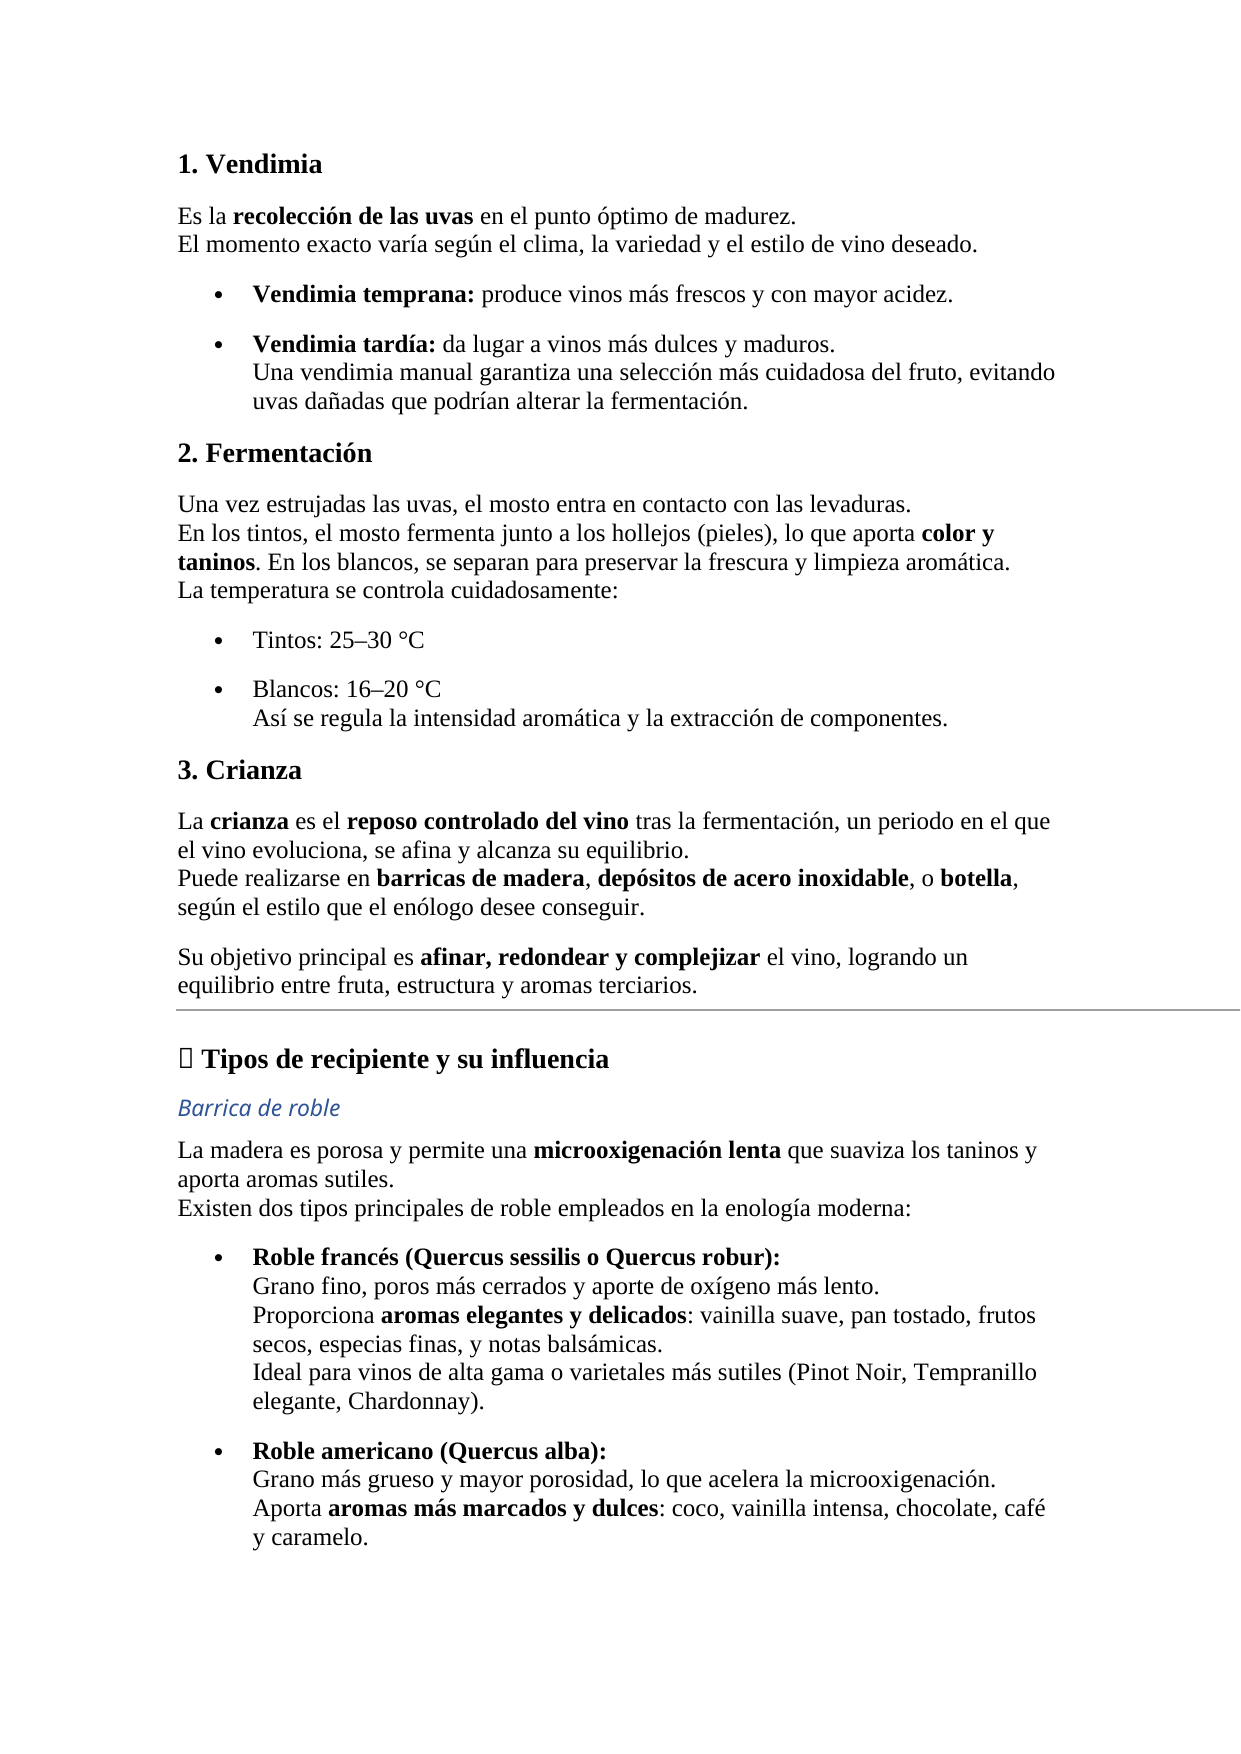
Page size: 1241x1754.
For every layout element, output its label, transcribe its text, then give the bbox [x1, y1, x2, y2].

subtitle Barrica de roble [177, 1092, 1063, 1123]
list Vendimia tardía: da lugar a vinos más dulces y maduros. Una vendimia manual garantiza una selección más cuidadosa del fruto, evitando uvas dañadas que podrían alterar la fermentación. [215, 329, 1063, 415]
list Roble francés (Quercus sessilis o Quercus robur): Grano fino, poros más cerrados y aporte de oxígeno más lento. Proporciona aromas elegantes y delicados: vainilla suave, pan tostado, frutos secos, especias finas, y notas balsámicas. Ideal para vinos de alta gama o varietales más sutiles (Pinot Noir, Tempranillo elegante, Chardonnay). [215, 1242, 1063, 1415]
list Blancos: 16–20 °C Así se regula la intensidad aromática y la extracción de componentes. [215, 674, 1063, 732]
list Roble americano (Quercus alba): Grano más grueso y mayor porosidad, lo que acelera la microoxigenación. Aporta aromas más marcados y dulces: coco, vainilla intensa, chocolate, café y caramelo. [215, 1436, 1063, 1551]
subtitle 🔸 Tipos de recipiente y su influencia [177, 1039, 1063, 1077]
subtitle 2. Fermentación [177, 436, 1063, 468]
subtitle 3. Crianza [177, 753, 1063, 785]
list Tintos: 25–30 °C [215, 625, 1063, 654]
text Es la recolección de las uvas en el punto óptimo de madurez. El momento exacto varía según el clima, la variedad y el estilo de vino deseado. [177, 201, 1063, 258]
text Una vez estrujadas las uvas, el mosto entra en contacto con las levaduras. En los tintos, el mosto fermenta junto a los hollejos (pieles), lo que aporta color y taninos. En los blancos, se separan para preservar la frescura y limpieza aromática. La temperatura se controla cuidadosamente: [177, 489, 1063, 604]
text La madera es porosa y permite una microoxigenación lenta que suaviza los taninos y aporta aromas sutiles. Existen dos tipos principales de roble empleados en la enología moderna: [177, 1135, 1063, 1222]
text Su objetivo principal es afinar, redondear y complejizar el vino, logrando un equilibrio entre fruta, estructura y aromas terciarios. [177, 942, 1063, 999]
subtitle 1. Vendimia [177, 148, 1063, 180]
list Vendimia temprana: produce vinos más frescos y con mayor acidez. [215, 279, 1063, 308]
text La crianza es el reposo controlado del vino tras la fermentación, un periodo en el que el vino evoluciona, se afina y alcanza su equilibrio. Puede realizarse en barricas de madera, depósitos de acero inoxidable, o botella, según el estilo que el enólogo desee conseguir. [177, 806, 1063, 921]
